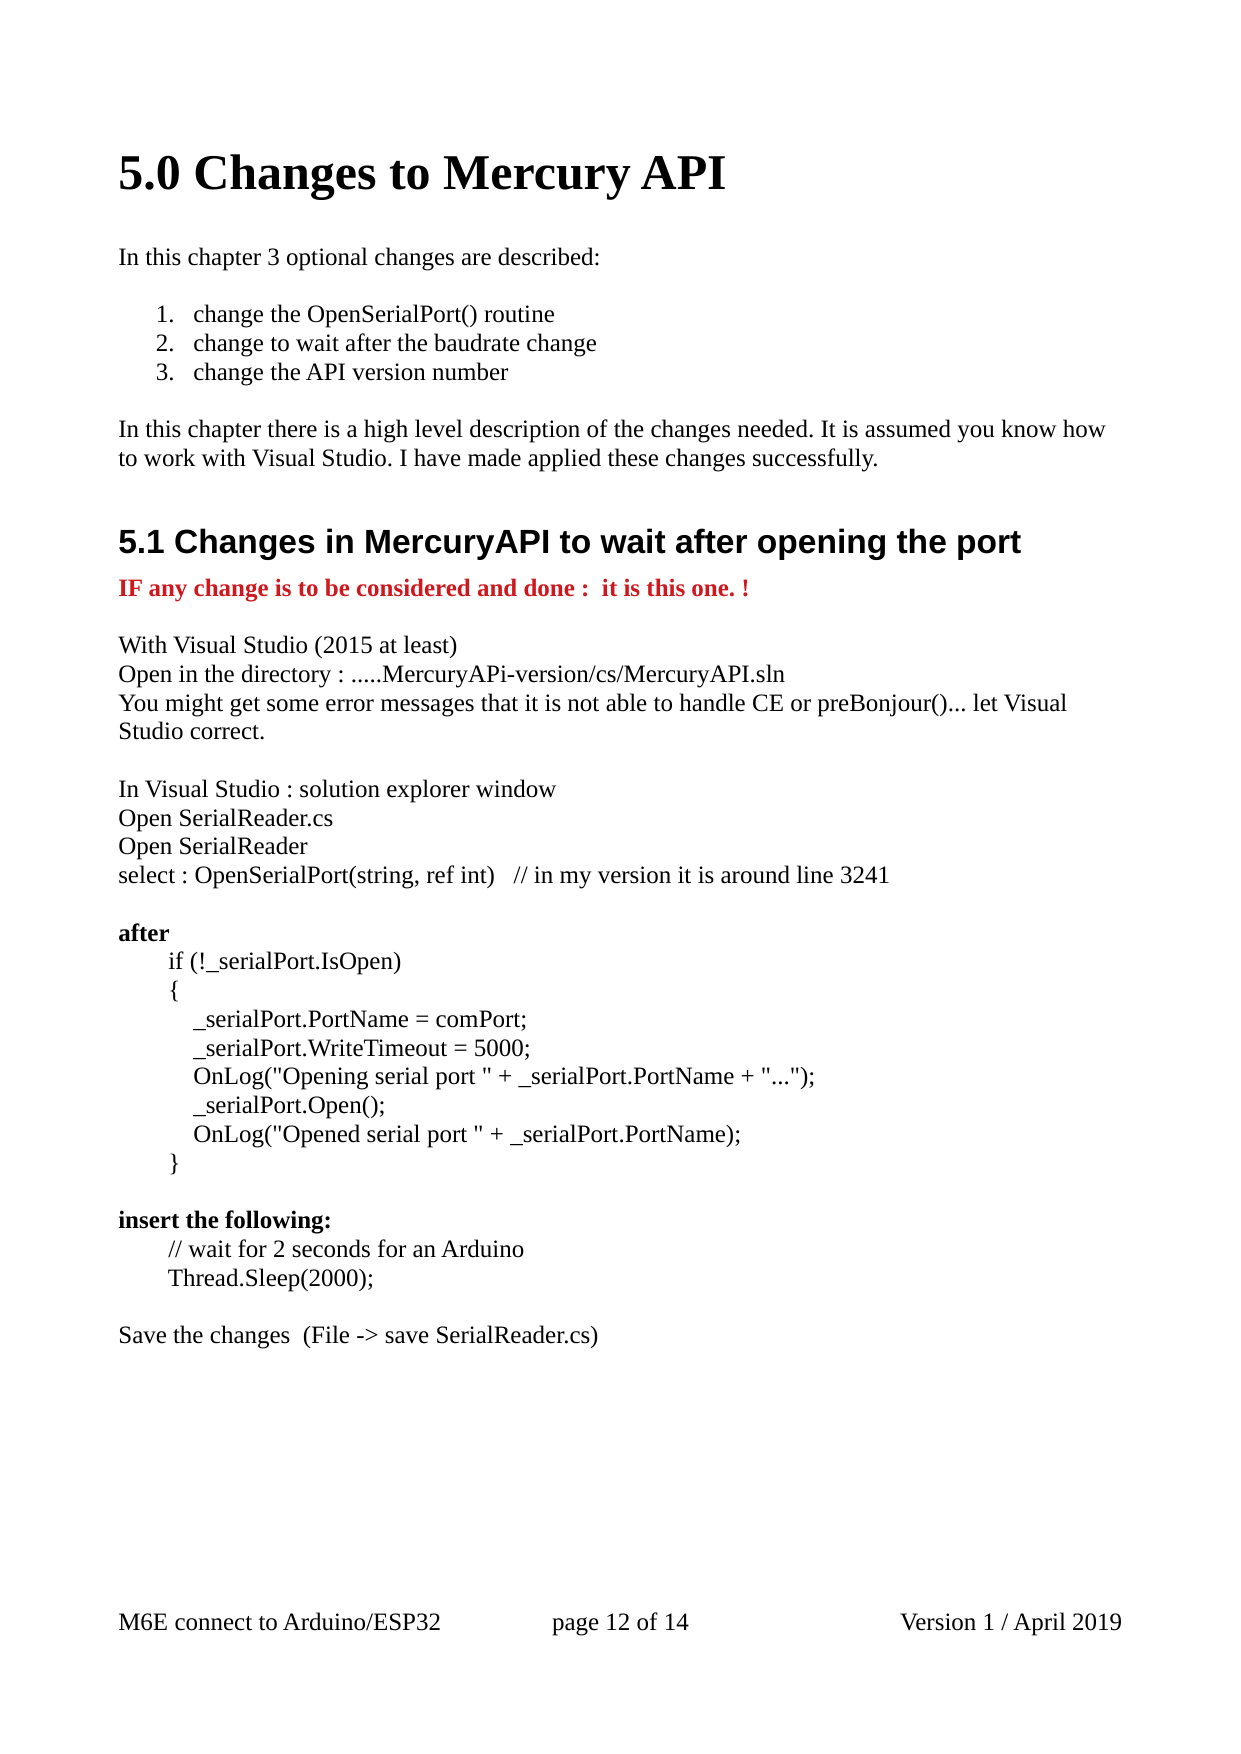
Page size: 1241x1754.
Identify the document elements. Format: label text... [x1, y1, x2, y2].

text if (!_serialPort.IsOpen) [118, 946, 1122, 975]
list change the API version number [156, 357, 1122, 386]
text With Visual Studio (2015 at least) [118, 630, 1122, 659]
text Open SerialReader [118, 831, 1122, 860]
text Open SerialReader.cs [118, 803, 1122, 831]
text In Visual Studio : solution explorer window [118, 774, 1122, 803]
text Open in the directory : .....MercuryAPi-version/cs/MercuryAPI.sln [118, 659, 1122, 688]
list change to wait after the baudrate change [156, 328, 1122, 357]
text In this chapter there is a high level description of the changes needed. It is assumed you know how to work with Visual Studio. I have made applied these changes successfully. [118, 414, 1122, 472]
text _serialPort.Open(); [118, 1090, 1122, 1119]
list change the OpenSerialPort() routine [156, 299, 1122, 328]
text after [118, 918, 1122, 946]
subtitle 5.0 Changes to Mercury API [118, 143, 1122, 201]
text _serialPort.PortName = comPort; [118, 1004, 1122, 1033]
text // wait for 2 seconds for an Arduino [118, 1234, 1122, 1263]
text In this chapter 3 optional changes are described: [118, 242, 1122, 271]
text OnLog("Opened serial port " + _serialPort.PortName); [118, 1119, 1122, 1148]
text You might get some error messages that it is not able to handle CE or preBonjour()... let Visual Studio correct. [118, 688, 1122, 745]
subtitle 5.1 Changes in MercuryAPI to wait after opening the port [118, 521, 1122, 560]
text } [118, 1148, 1122, 1176]
text _serialPort.WriteTimeout = 5000; [118, 1033, 1122, 1061]
text OnLog("Opening serial port " + _serialPort.PortName + "..."); [118, 1061, 1122, 1090]
text { [118, 975, 1122, 1004]
text Thread.Sleep(2000); [118, 1263, 1122, 1291]
text IF any change is to be considered and done : it is this one. ! [118, 573, 1122, 601]
text select : OpenSerialPort(string, ref int) // in my version it is around line 3241 [118, 860, 1122, 889]
text Save the changes (File -> save SerialReader.cs) [118, 1320, 1122, 1349]
text insert the following: [118, 1205, 1122, 1234]
